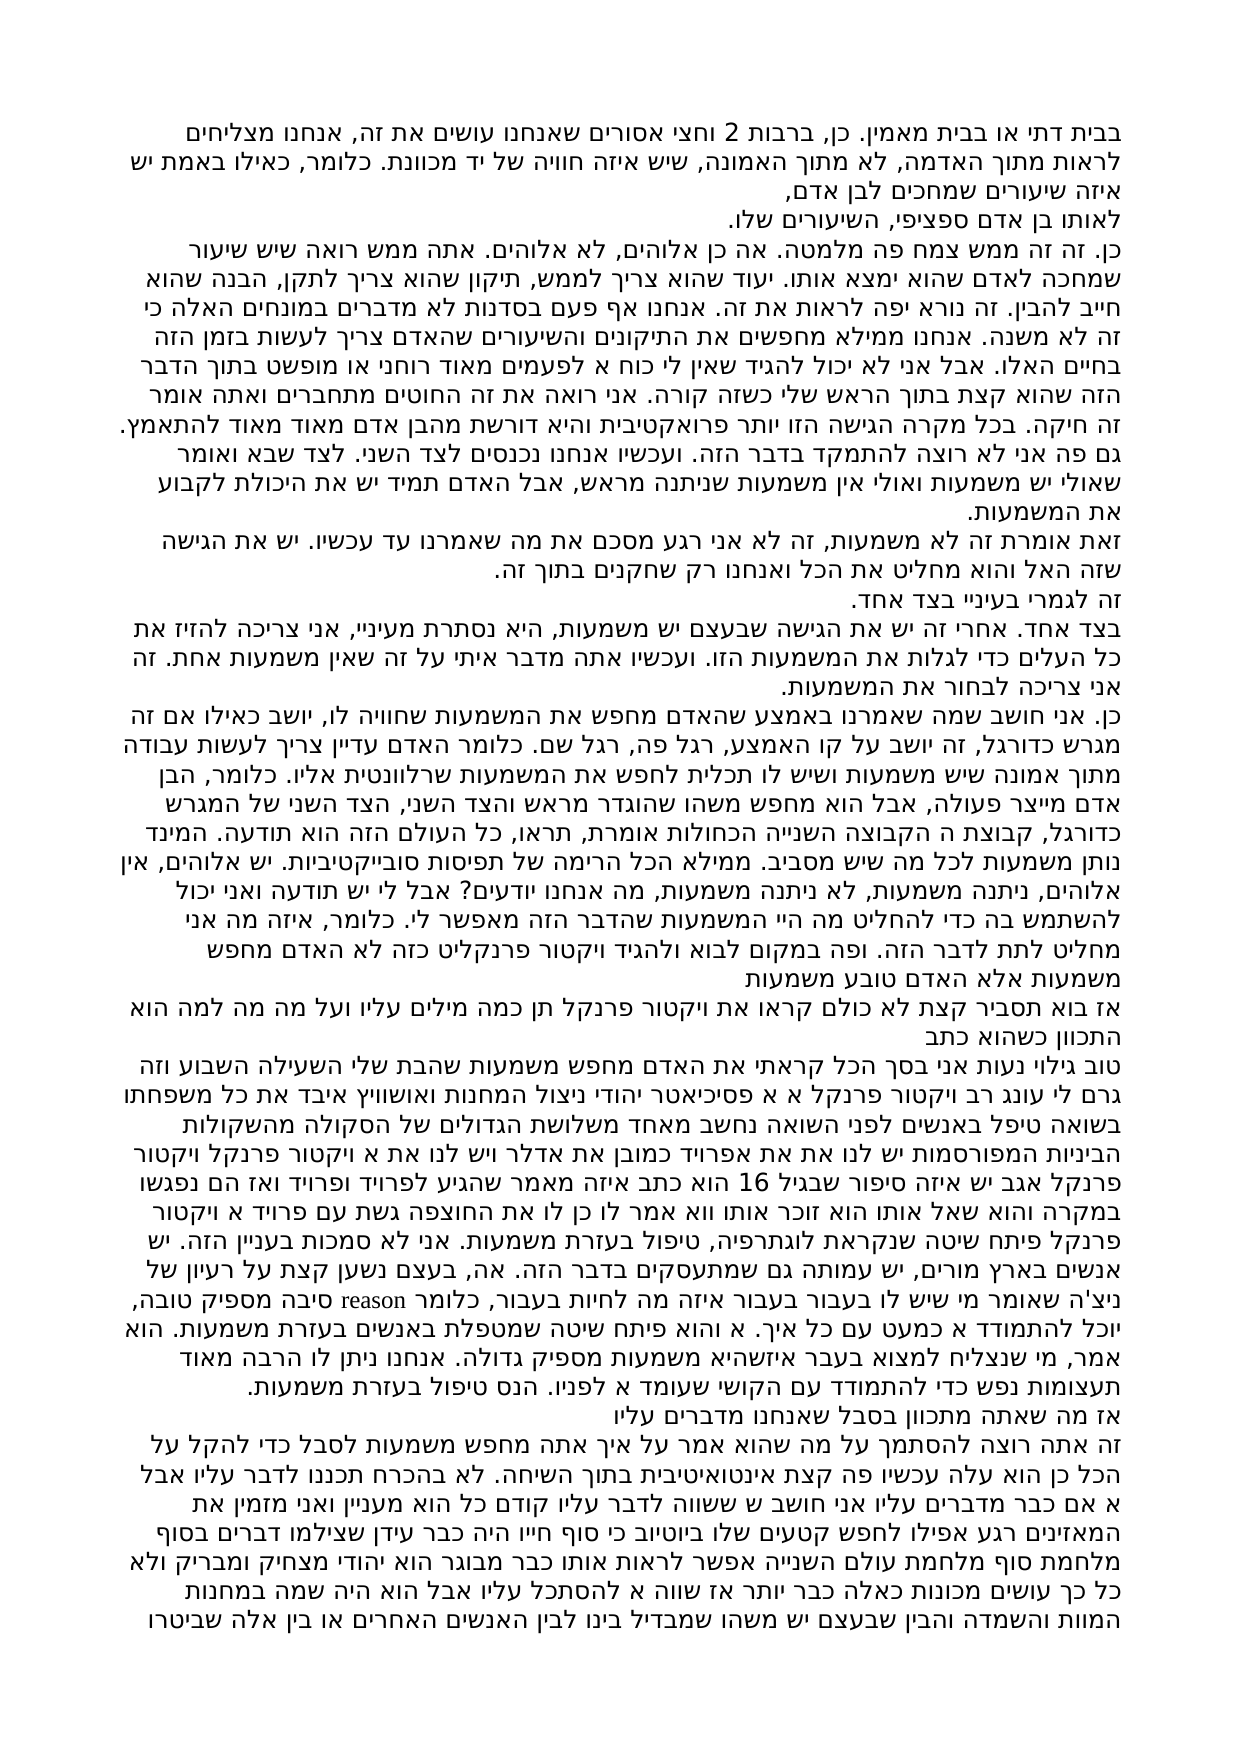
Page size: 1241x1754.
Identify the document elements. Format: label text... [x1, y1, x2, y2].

text זאת אומרת זה לא משמעות, זה לא אני רגע מסכם את מה שאמרנו עד עכשיו. יש את הגישה שזה האל והוא מחליט את הכל ואנחנו רק שחקנים בתוך זה. [118, 526, 1122, 585]
text בבית דתי או בבית מאמין. כן, ברבות 2 וחצי אסורים שאנחנו עושים את זה, אנחנו מצליחים לראות מתוך האדמה, לא מתוך האמונה, שיש איזה חוויה של יד מכוונת. כלומר, כאילו באמת יש איזה שיעורים שמחכים לבן אדם, [118, 118, 1122, 206]
text כן. זה זה ממש צמח פה מלמטה. אה כן אלוהים, לא אלוהים. אתה ממש רואה שיש שיעור שמחכה לאדם שהוא ימצא אותו. יעוד שהוא צריך לממש, תיקון שהוא צריך לתקן, הבנה שהוא חייב להבין. זה נורא יפה לראות את זה. אנחנו אף פעם בסדנות לא מדברים במונחים האלה כי זה לא משנה. אנחנו ממילא מחפשים את התיקונים והשיעורים שהאדם צריך לעשות בזמן הזה בחיים האלו. אבל אני לא יכול להגיד שאין לי כוח א לפעמים מאוד רוחני או מופשט בתוך הדבר הזה שהוא קצת בתוך הראש שלי כשזה קורה. אני רואה את זה החוטים מתחברים ואתה אומר זה חיקה. בכל מקרה הגישה הזו יותר פרואקטיבית והיא דורשת מהבן אדם מאוד מאוד להתאמץ. גם פה אני לא רוצה להתמקד בדבר הזה. ועכשיו אנחנו נכנסים לצד השני. לצד שבא ואומר שאולי יש משמעות ואולי אין משמעות שניתנה מראש, אבל האדם תמיד יש את היכולת לקבוע את המשמעות. [118, 235, 1122, 526]
text אז בוא תסביר קצת לא כולם קראו את ויקטור פרנקל תן כמה מילים עליו ועל מה מה למה הוא התכוון כשהוא כתב [118, 993, 1122, 1051]
text כן. אני חושב שמה שאמרנו באמצע שהאדם מחפש את המשמעות שחוויה לו, יושב כאילו אם זה מגרש כדורגל, זה יושב על קו האמצע, רגל פה, רגל שם. כלומר האדם עדיין צריך לעשות עבודה מתוך אמונה שיש משמעות ושיש לו תכלית לחפש את המשמעות שרלוונטית אליו. כלומר, הבן אדם מייצר פעולה, אבל הוא מחפש משהו שהוגדר מראש והצד השני, הצד השני של המגרש כדורגל, קבוצת ה הקבוצה השנייה הכחולות אומרת, תראו, כל העולם הזה הוא תודעה. המינד נותן משמעות לכל מה שיש מסביב. ממילא הכל הרימה של תפיסות סובייקטיביות. יש אלוהים, אין אלוהים, ניתנה משמעות, לא ניתנה משמעות, מה אנחנו יודעים? אבל לי יש תודעה ואני יכול להשתמש בה כדי להחליט מה היי המשמעות שהדבר הזה מאפשר לי. כלומר, איזה מה אני מחליט לתת לדבר הזה. ופה במקום לבוא ולהגיד ויקטור פרנקליט כזה לא האדם מחפש משמעות אלא האדם טובע משמעות [118, 701, 1122, 993]
text אז מה שאתה מתכוון בסבל שאנחנו מדברים עליו [118, 1402, 1122, 1431]
text הכל כן הוא עלה עכשיו פה קצת אינטואיטיבית בתוך השיחה. לא בהכרח תכננו לדבר עליו אבל א אם כבר מדברים עליו אני חושב ש ששווה לדבר עליו קודם כל הוא מעניין ואני מזמין את המאזינים רגע אפילו לחפש קטעים שלו ביוטיוב כי סוף חייו היה כבר עידן שצילמו דברים בסוף מלחמת סוף מלחמת עולם השנייה אפשר לראות אותו כבר מבוגר הוא יהודי מצחיק ומבריק ולא כל כך עושים מכונות כאלה כבר יותר אז שווה א להסתכל עליו אבל הוא היה שמה במחנות המוות והשמדה והבין שבעצם יש משהו שמבדיל בינו לבין האנשים האחרים או בין אלה שביטרו על החיים לבין אלה שהצליחו לשרוד למרות כל הצבעות וזה היה שאלה שהיה להם בשביל מה לחיות הצליחה הצליחו טure לעמוד בקשיים הגדולים ביותר. א הוא דיבר על אהבה, הוא הופרד מאשתו, הוא היה משוכנע שהיא בחיים היא אמנם הושמדה במחנה אחר למיתב זכרוני, אבל האהבה הייתה כוח מניע והוא בתוך צעדות המוות שהרגליים שלו היו א מלאות זיהומים ותולאים ורעב נוראי אה דמיין את עצמו מרצה על התהליכים הפסיכולוגיים תרפואטיים במחנות בפני אולמות מלאי אדם חמימים ו כלומר הוא החזיק איזה עתיד שבעברור הוא יכול היה לחלום עליו אני קצת ארחיב כי נראה לי שזה מעניין גם פתאום נהייתי רגע איזה אה [118, 1460, 1122, 1635]
text לאותו בן אדם ספציפי, השיעורים שלו. [118, 206, 1122, 235]
text זה אתה רוצה להסתמך על מה שהוא אמר על איך אתה מחפש משמעות לסבל כדי להקל על [118, 1431, 1122, 1460]
text בצד אחד. אחרי זה יש את הגישה שבעצם יש משמעות, היא נסתרת מעיניי, אני צריכה להזיז את כל העלים כדי לגלות את המשמעות הזו. ועכשיו אתה מדבר איתי על זה שאין משמעות אחת. זה אני צריכה לבחור את המשמעות. [118, 614, 1122, 701]
text טוב גילוי נעות אני בסך הכל קראתי את האדם מחפש משמעות שהבת שלי השעילה השבוע וזה גרם לי עונג רב ויקטור פרנקל א א פסיכיאטר יהודי ניצול המחנות ואושוויץ איבד את כל משפחתו בשואה טיפל באנשים לפני השואה נחשב מאחד משלושת הגדולים של הסקולה מהשקולות הביניות המפורסמות יש לנו את את אפרויד כמובן את אדלר ויש לנו את א ויקטור פרנקל ויקטור פרנקל אגב יש איזה סיפור שבגיל 16 הוא כתב איזה מאמר שהגיע לפרויד ופרויד ואז הם נפגשו במקרה והוא שאל אותו הוא זוכר אותו ווא אמר לו כן לו את החוצפה גשת עם פרויד א ויקטור פרנקל פיתח שיטה שנקראת לוגתרפיה, טיפול בעזרת משמעות. אני לא סמכות בעניין הזה. יש אנשים בארץ מורים, יש עמותה גם שמתעסקים בדבר הזה. אה, בעצם נשען קצת על רעיון של ניצ'ה שאומר מי שיש לו בעבור בעבור איזה מה לחיות בעבור, כלומר reason סיבה מספיק טובה, יוכל להתמודד א כמעט עם כל איך. א והוא פיתח שיטה שמטפלת באנשים בעזרת משמעות. הוא אמר, מי שנצליח למצוא בעבר איזשהיא משמעות מספיק גדולה. אנחנו ניתן לו הרבה מאוד תעצומות נפש כדי להתמודד עם הקושי שעומד א לפניו. הנס טיפול בעזרת משמעות. [118, 1051, 1122, 1402]
text זה לגמרי בעיניי בצד אחד. [118, 585, 1122, 614]
